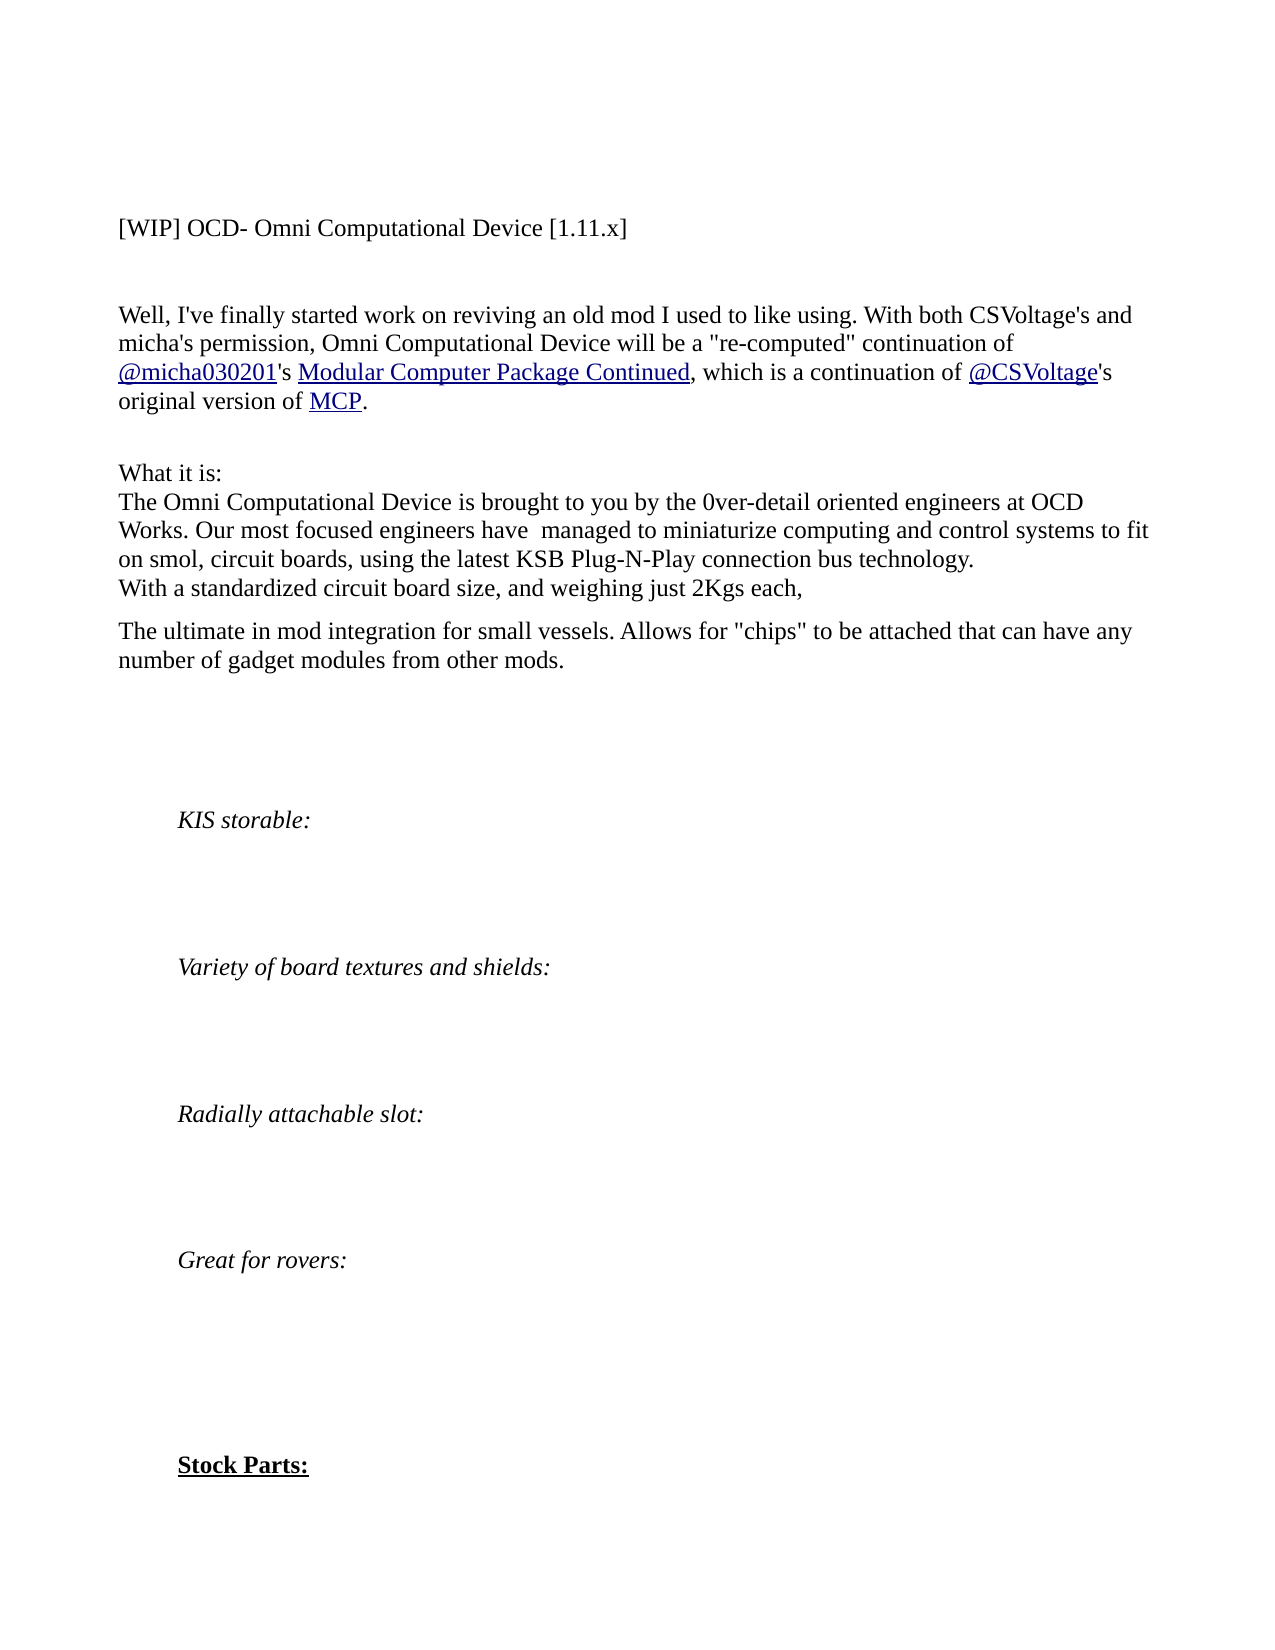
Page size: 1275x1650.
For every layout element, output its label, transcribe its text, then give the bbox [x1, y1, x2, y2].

text Variety of board textures and shields: [177, 952, 1098, 981]
text Stock Parts: [177, 1450, 1098, 1479]
text KIS storable: [177, 805, 1098, 834]
text Radially attachable slot: [177, 1099, 1098, 1127]
text What it is: The Omni Computational Device is brought to you by the 0ver-detail oriented engineers at OCD Works. Our most focused engineers have managed to miniaturize computing and control systems to fit on smol, circuit boards, using the latest KSB Plug-N-Play connection bus technology. With a standardized circuit board size, and weighing just 2Kgs each, [118, 458, 1157, 602]
text [WIP] OCD- Omni Computational Device [1.11.x] [118, 213, 1157, 242]
text The ultimate in mod integration for small vessels. Allows for "chips" to be attached that can have any number of gadget modules from other mods. [118, 616, 1157, 674]
text Well, I've finally started work on reviving an old mod I used to like using. With both CSVoltage's and micha's permission, Omni Computational Device will be a "re-computed" continuation of @micha030201's Modular Computer Package Continued, which is a continuation of @CSVoltage's original version of MCP. [118, 300, 1157, 415]
text Great for rovers: [177, 1245, 1098, 1274]
